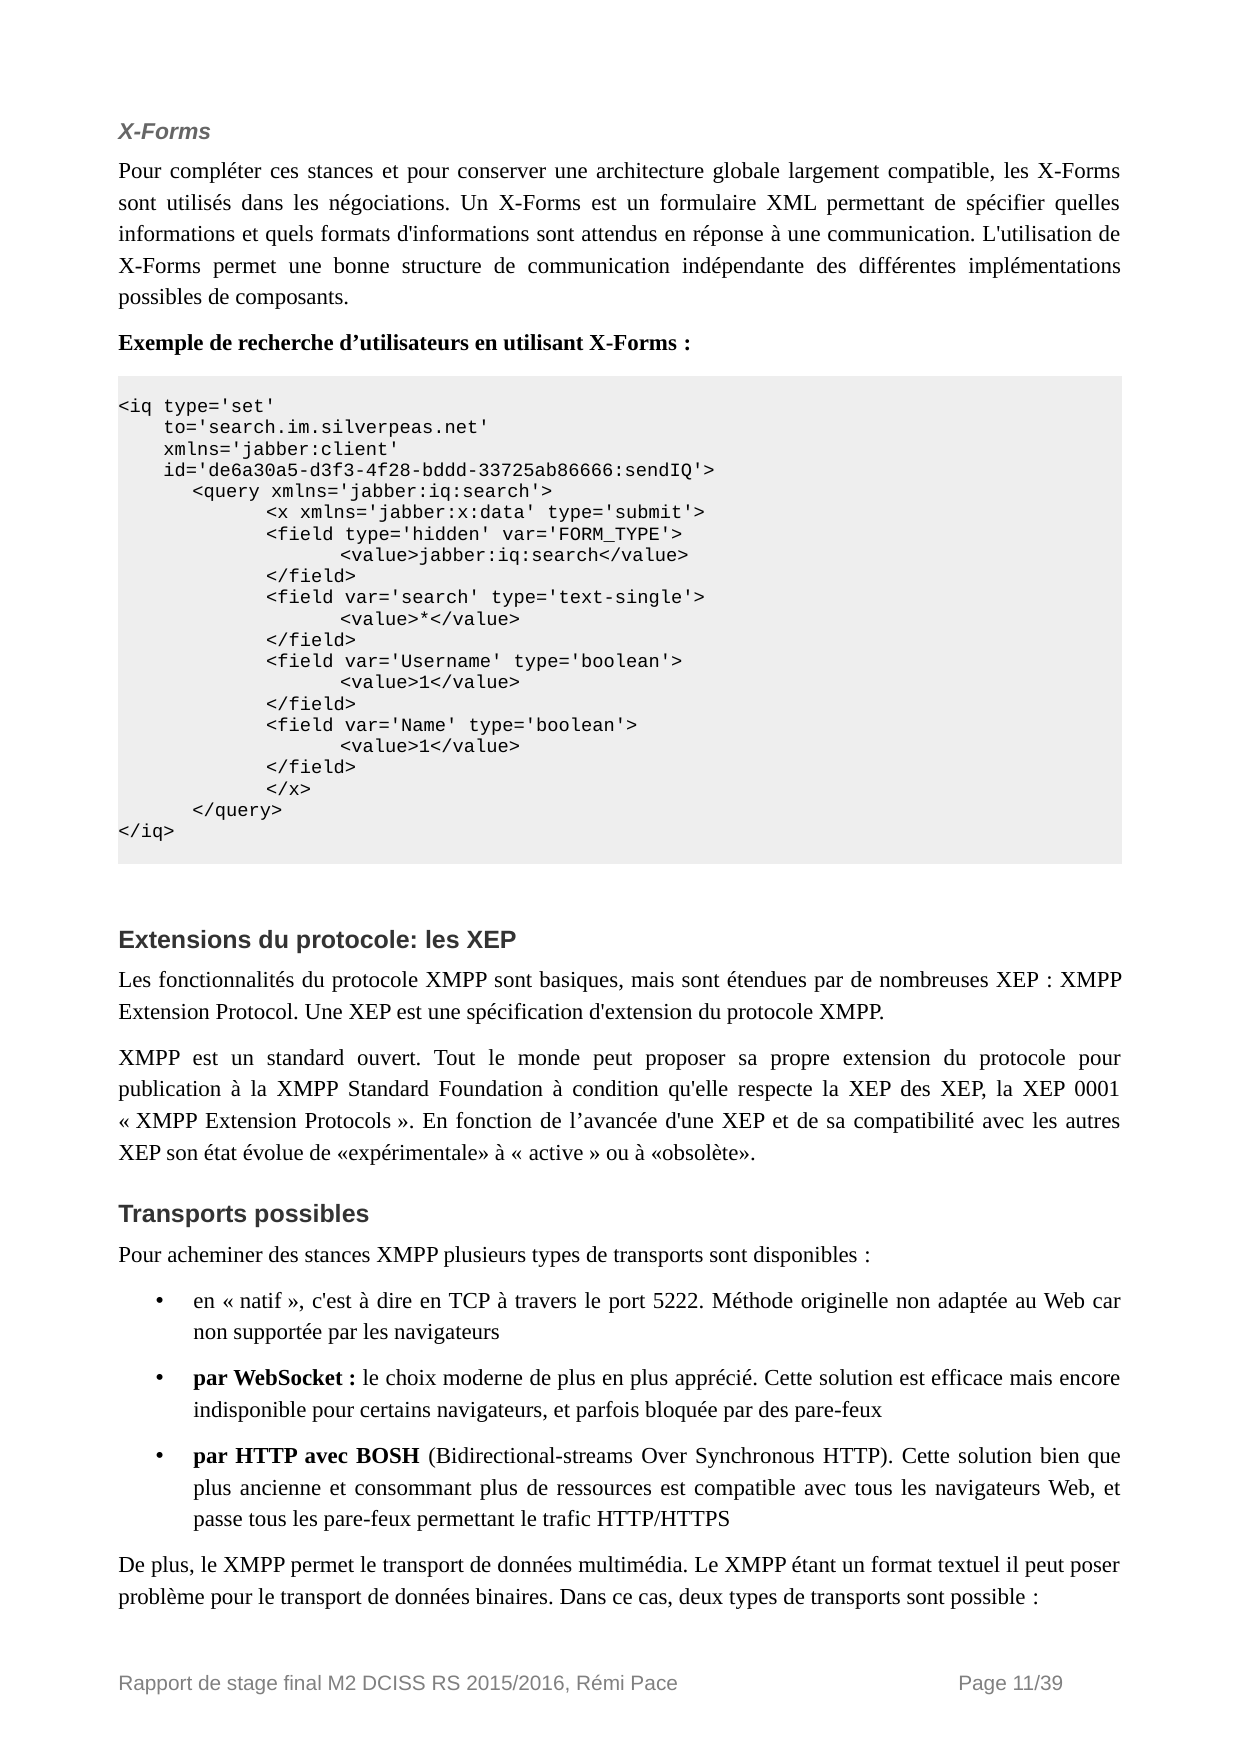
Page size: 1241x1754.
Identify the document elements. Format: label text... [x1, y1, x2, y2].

text </field> [118, 631, 1122, 652]
text <query xmlns='jabber:iq:search'> [118, 482, 1122, 503]
text De plus, le XMPP permet le transport de données multimédia. Le XMPP étant un format textuel il peut poser problème pour le transport de données binaires. Dans ce cas, deux types de transports sont possible : [118, 1551, 1122, 1609]
text </query> [118, 801, 1122, 822]
subtitle Transports possibles [118, 1199, 1122, 1228]
text <x xmlns='jabber:x:data' type='submit'> [118, 503, 1122, 524]
text <value>1</value> [118, 737, 1122, 758]
list par WebSocket : le choix moderne de plus en plus apprécié. Cette solution est efficace mais encore indisponible pour certains navigateurs, et parfois bloquée par des pare-feux [156, 1364, 1122, 1422]
subtitle X-Forms [118, 118, 1122, 144]
text </field> [118, 758, 1122, 779]
text <field var='Username' type='boolean'> [118, 652, 1122, 673]
text Les fonctionnalités du protocole XMPP sont basiques, mais sont étendues par de nombreuses XEP : XMPP Extension Protocol. Une XEP est une spécification d'extension du protocole XMPP. [118, 966, 1122, 1024]
text xmlns='jabber:client' [118, 439, 1122, 461]
text Pour acheminer des stances XMPP plusieurs types de transports sont disponibles : [118, 1241, 1122, 1267]
text XMPP est un standard ouvert. Tout le monde peut proposer sa propre extension du protocole pour publication à la XMPP Standard Foundation à condition qu'elle respecte la XEP des XEP, la XEP 0001 « XMPP Extension Protocols ». En fonction de l’avancée d'une XEP et de sa compatibilité avec les autres XEP son état évolue de «expérimentale» à « active » ou à «obsolète». [118, 1044, 1122, 1165]
list en « natif », c'est à dire en TCP à travers le port 5222. Méthode originelle non adaptée au Web car non supportée par les navigateurs [156, 1287, 1122, 1345]
text </x> [118, 779, 1122, 801]
text Pour compléter ces stances et pour conserver une architecture globale largement compatible, les X-Forms sont utilisés dans les négociations. Un X-Forms est un formulaire XML permettant de spécifier quelles informations et quels formats d'informations sont attendus en réponse à une communication. L'utilisation de X-Forms permet une bonne structure de communication indépendante des différentes implémentations possibles de composants. [118, 157, 1122, 309]
text </field> [118, 694, 1122, 716]
text <iq type='set' [118, 397, 1122, 418]
subtitle Extensions du protocole: les XEP [118, 925, 1122, 954]
text <value>jabber:iq:search</value> [118, 546, 1122, 567]
text <field type='hidden' var='FORM_TYPE'> [118, 524, 1122, 546]
list par HTTP avec BOSH (Bidirectional-streams Over Synchronous HTTP). Cette solution bien que plus ancienne et consommant plus de ressources est compatible avec tous les navigateurs Web, et passe tous les pare-feux permettant le trafic HTTP/HTTPS [156, 1442, 1122, 1532]
text Exemple de recherche d’utilisateurs en utilisant X-Forms : [118, 329, 1122, 356]
text <value>*</value> [118, 609, 1122, 631]
text <field var='Name' type='boolean'> [118, 716, 1122, 737]
text </iq> [118, 822, 1122, 843]
text </field> [118, 567, 1122, 588]
text to='search.im.silverpeas.net' [118, 418, 1122, 439]
text <value>1</value> [118, 673, 1122, 694]
text id='de6a30a5-d3f3-4f28-bddd-33725ab86666:sendIQ'> [118, 461, 1122, 482]
text <field var='search' type='text-single'> [118, 588, 1122, 609]
